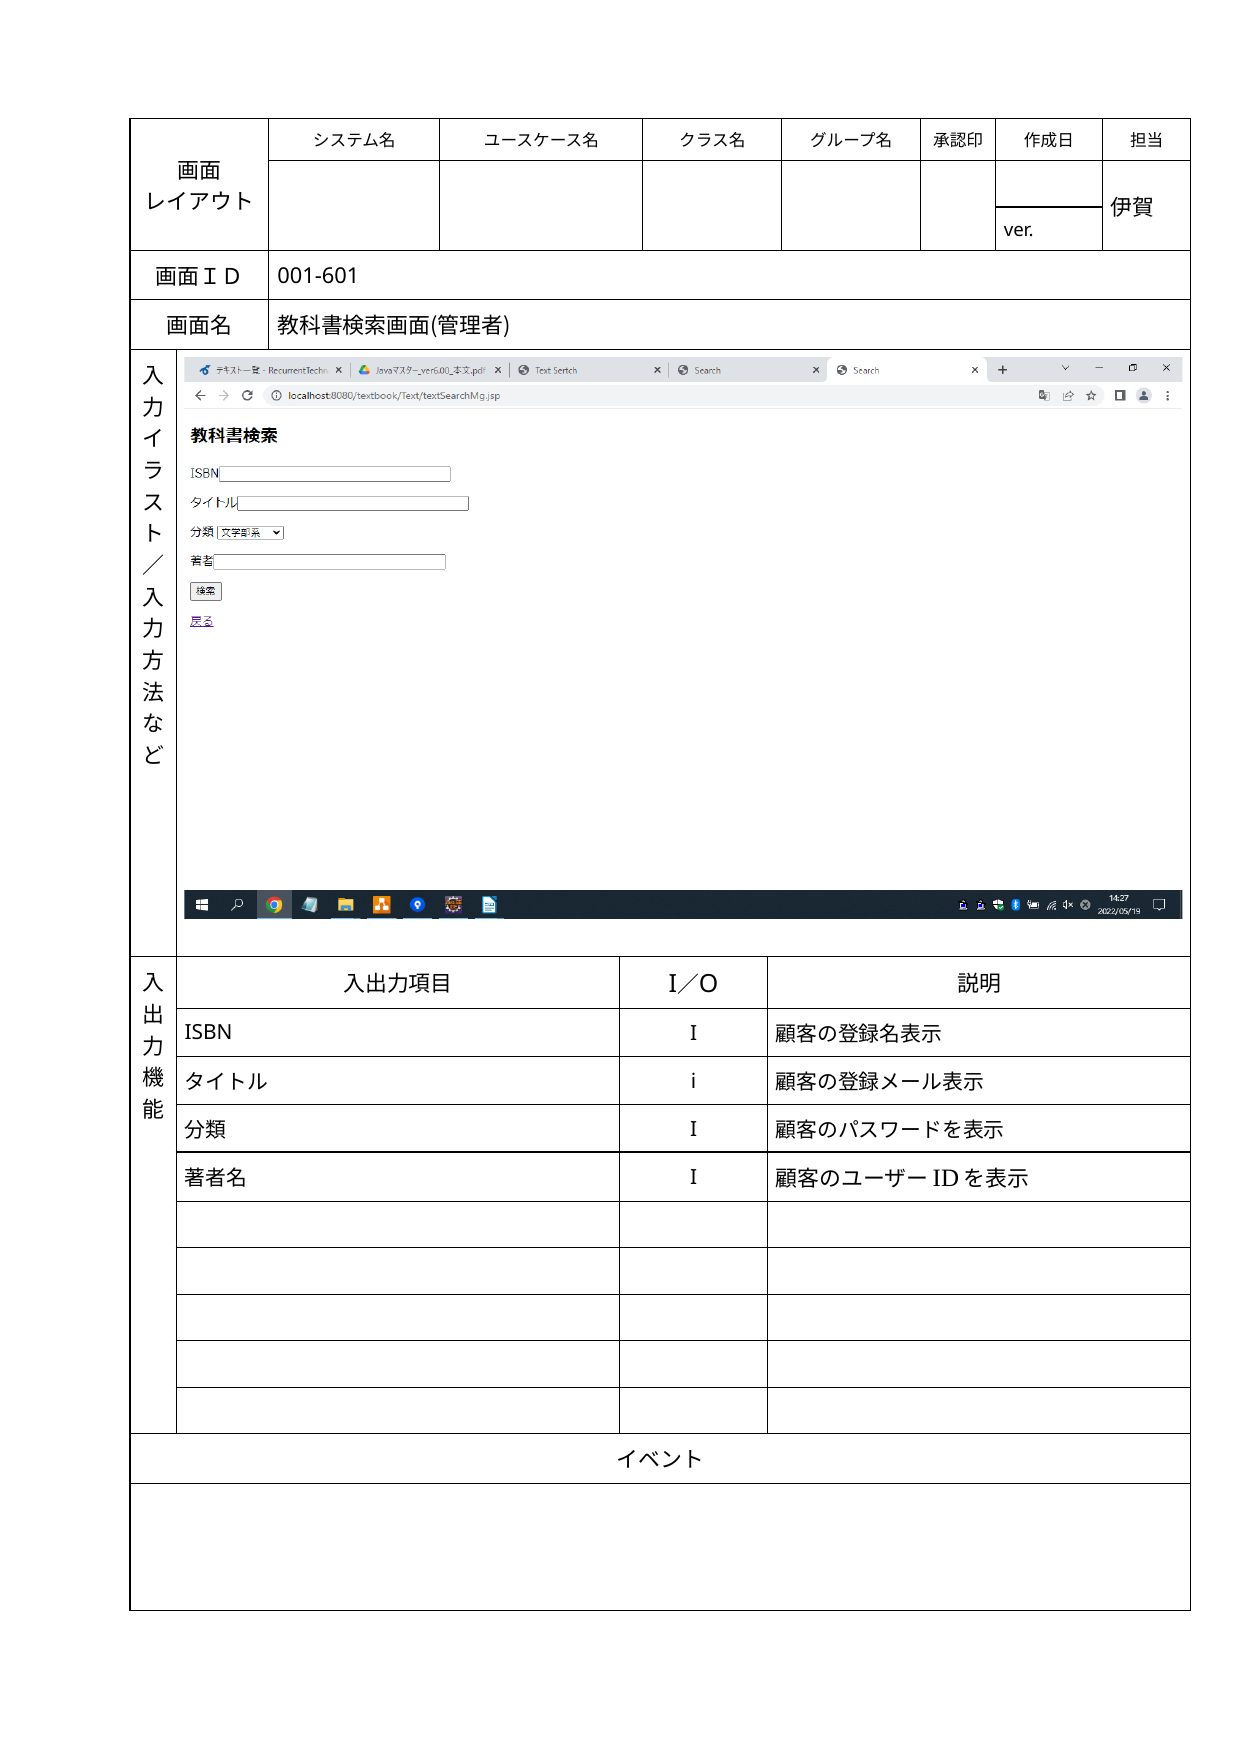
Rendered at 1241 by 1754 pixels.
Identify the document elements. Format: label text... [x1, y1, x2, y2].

table_cell [768, 1248, 1190, 1294]
table_cell 画面ＩＤ [131, 251, 268, 299]
table_cell 画面名 [131, 300, 268, 348]
table_cell [131, 1484, 1190, 1610]
table_cell [921, 161, 995, 250]
table_cell ver. [996, 208, 1102, 250]
table_header クラス名 [643, 119, 781, 160]
table_cell [177, 350, 1190, 956]
table_cell i [620, 1057, 767, 1103]
table_cell 説明 [768, 957, 1190, 1008]
table_cell [177, 1388, 619, 1433]
table_header システム名 [269, 119, 439, 160]
picture [184, 357, 1183, 919]
table_cell 顧客の登録メール表示 [768, 1057, 1190, 1103]
table_cell I [620, 1153, 767, 1201]
table_cell [620, 1202, 767, 1247]
table_cell 顧客のパスワードを表示 [768, 1105, 1190, 1151]
table_cell イベント [131, 1434, 1190, 1482]
table_cell [620, 1295, 767, 1340]
table_cell I [620, 1105, 767, 1151]
table_cell [177, 1202, 619, 1247]
table_cell [768, 1341, 1190, 1387]
table_cell 入出力機能 [131, 957, 176, 1433]
table_cell タイトル [177, 1057, 619, 1103]
table_header グループ名 [782, 119, 920, 160]
table_cell [177, 1248, 619, 1294]
table_cell [177, 1295, 619, 1340]
table_header 承認印 [921, 119, 995, 160]
table_cell 教科書検索画面(管理者) [269, 300, 1190, 348]
table_header 画面 レイアウト [131, 119, 268, 250]
table_cell [768, 1202, 1190, 1247]
table_cell 顧客の登録名表示 [768, 1009, 1190, 1056]
table_cell 001-601 [269, 251, 1190, 299]
table_cell [643, 161, 781, 250]
table_cell [996, 161, 1102, 206]
table_cell 著者名 [177, 1153, 619, 1201]
table_cell 入力イラスト／入力方法など [131, 350, 176, 956]
table_header 担当 [1103, 119, 1190, 160]
table_cell [768, 1388, 1190, 1433]
table_cell ISBN [177, 1009, 619, 1056]
table_cell I [620, 1009, 767, 1056]
table_cell [620, 1248, 767, 1294]
table_cell [620, 1341, 767, 1387]
table_cell [620, 1388, 767, 1433]
table_cell 伊賀 [1103, 161, 1190, 250]
table_cell 分類 [177, 1105, 619, 1151]
table_cell [269, 161, 439, 250]
table_cell 顧客のユーザーIDを表示 [768, 1153, 1190, 1201]
table_cell 入出力項目 [177, 957, 619, 1008]
table_header 作成日 [996, 119, 1102, 160]
table_cell [177, 1341, 619, 1387]
table_cell I／O [620, 957, 767, 1008]
table_cell [768, 1295, 1190, 1340]
table_header ユースケース名 [440, 119, 642, 160]
table_cell [440, 161, 642, 250]
table_cell [782, 161, 920, 250]
